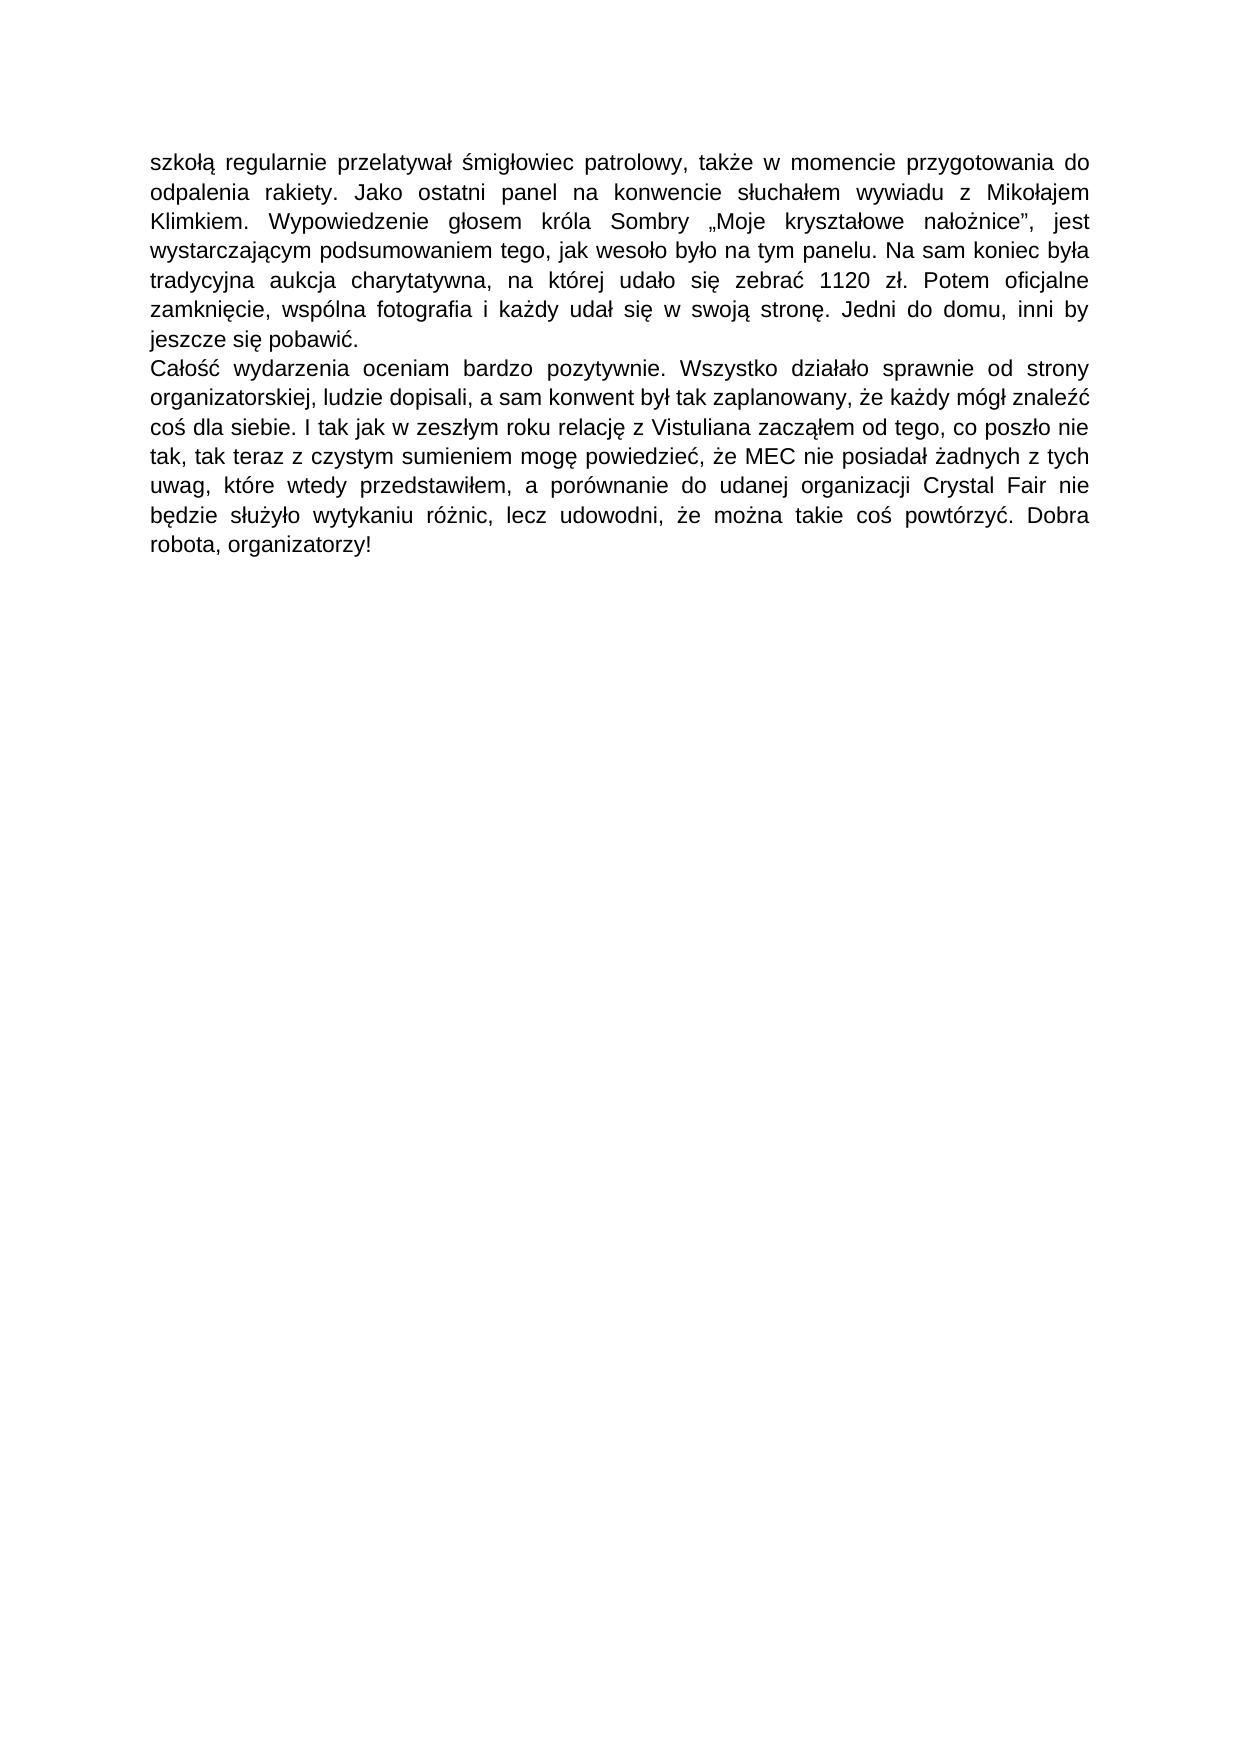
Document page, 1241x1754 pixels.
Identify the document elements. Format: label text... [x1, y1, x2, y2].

text Całość wydarzenia oceniam bardzo pozytywnie. Wszystko działało sprawnie od strony organizatorskiej, ludzie dopisali, a sam konwent był tak zaplanowany, że każdy mógł znaleźć coś dla siebie. I tak jak w zeszłym roku relację z Vistuliana zacząłem od tego, co poszło nie tak, tak teraz z czystym sumieniem mogę powiedzieć, że MEC nie posiadał żadnych z tych uwag, które wtedy przedstawiłem, a porównanie do udanej organizacji Crystal Fair nie będzie służyło wytykaniu różnic, lecz udowodni, że można takie coś powtórzyć. Dobra robota, organizatorzy! [150, 356, 1090, 557]
text szkołą regularnie przelatywał śmigłowiec patrolowy, także w momencie przygotowania do odpalenia rakiety. Jako ostatni panel na konwencie słuchałem wywiadu z Mikołajem Klimkiem. Wypowiedzenie głosem króla Sombry „Moje kryształowe nałożnice”, jest wystarczającym podsumowaniem tego, jak wesoło było na tym panelu. Na sam koniec była tradycyjna aukcja charytatywna, na której udało się zebrać 1120 zł. Potem oficjalne zamknięcie, wspólna fotografia i każdy udał się w swoją stronę. Jedni do domu, inni by jeszcze się pobawić. [150, 150, 1090, 352]
